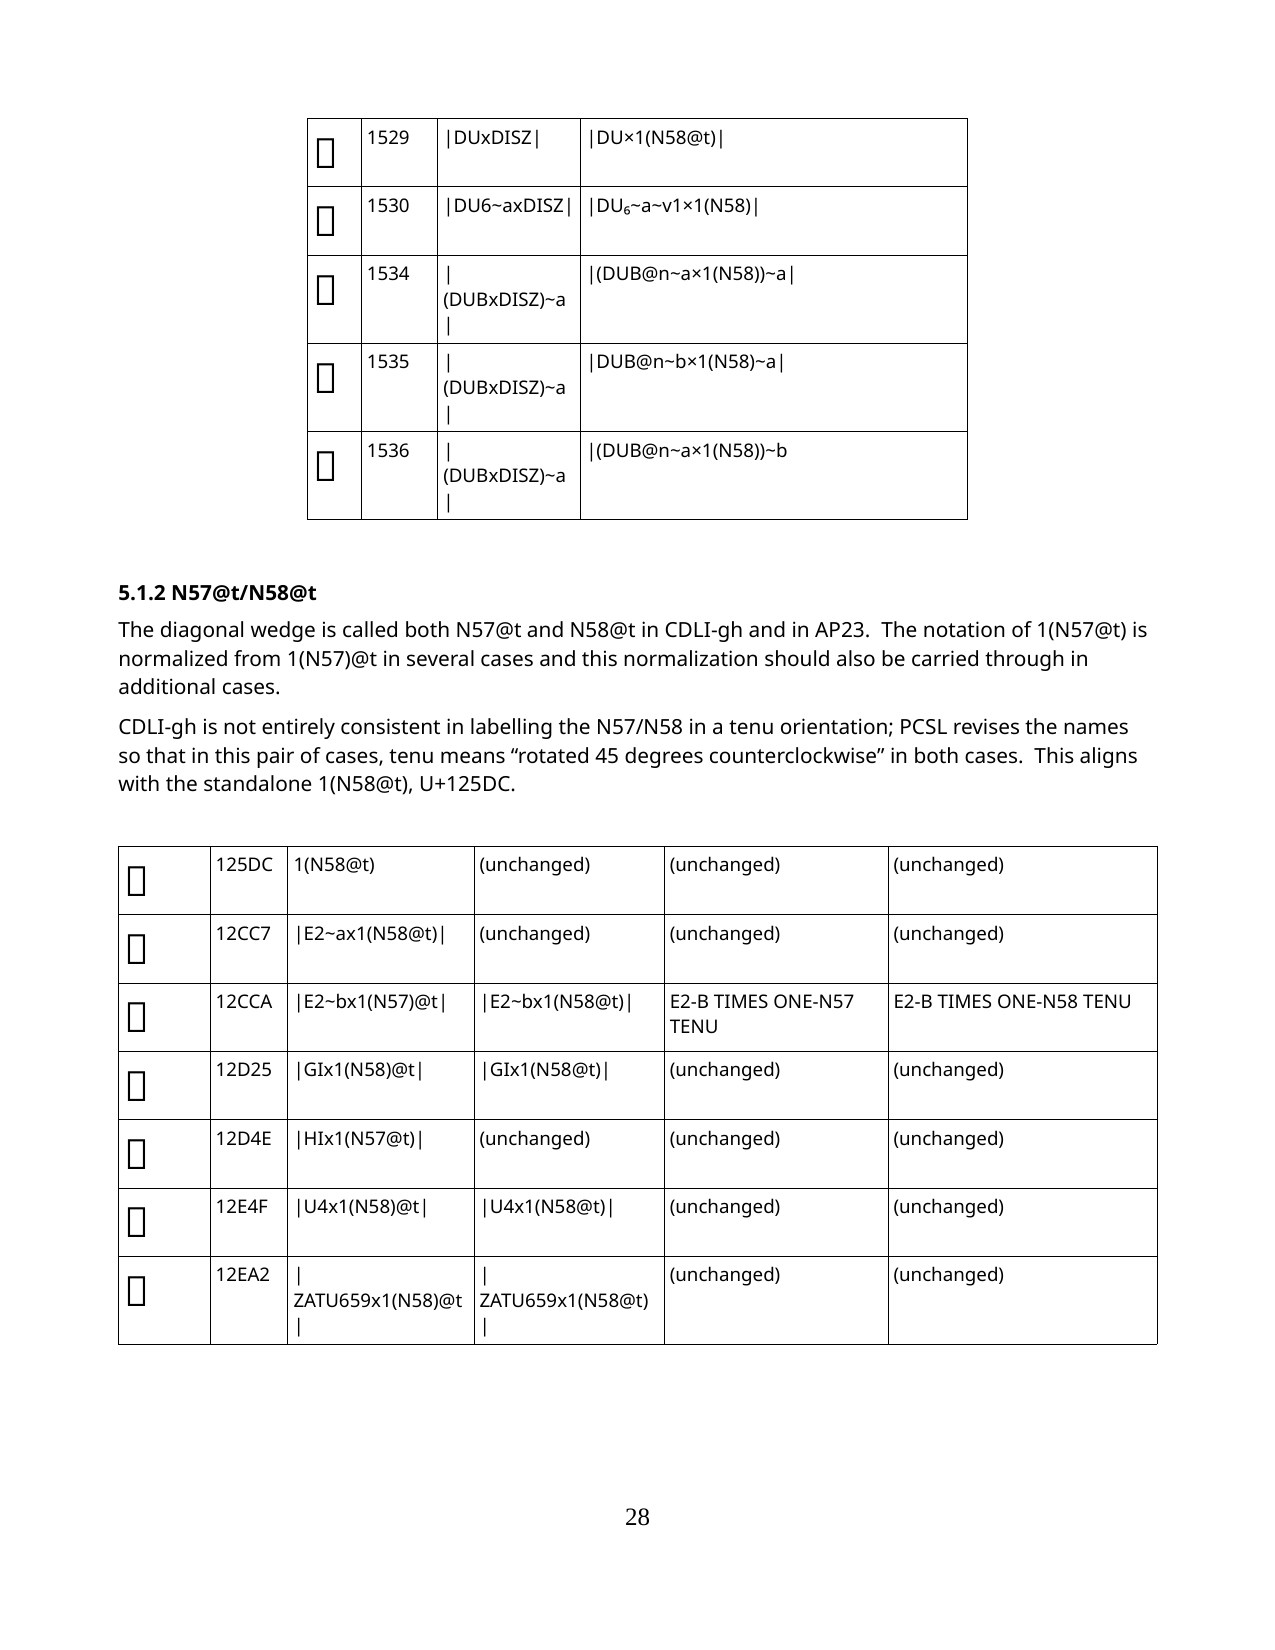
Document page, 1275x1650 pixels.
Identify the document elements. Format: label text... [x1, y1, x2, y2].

table_cell |ZATU659x1(N58)@t| [288, 1257, 474, 1344]
table_header 𒗜 [119, 847, 210, 914]
table_cell 𒺢 [119, 1257, 210, 1344]
table_header |DUxDISZ| [438, 119, 580, 186]
table_cell |GIx1(N58)@t| [288, 1052, 474, 1119]
table_cell E2-B TIMES ONE-N57 TENU [665, 984, 888, 1051]
text The diagonal wedge is called both N57@t and N58@t in CDLI-gh and in AP23. The notation of 1(N57@t) is normalized from 1(N57)@t in several cases and this normalization should also be carried through in additional cases. [118, 615, 1157, 701]
table_header (unchanged) [889, 847, 1157, 914]
table_cell (unchanged) [665, 1120, 888, 1187]
table_cell (unchanged) [665, 1189, 888, 1256]
table_header (unchanged) [665, 847, 888, 914]
table_cell (unchanged) [889, 1052, 1157, 1119]
table_cell |(DUB@n~a×1(N58))~b [581, 432, 967, 519]
table_cell 1530 [362, 187, 437, 255]
table_header 𒱳 [308, 119, 361, 186]
table_cell 12CCA [211, 984, 287, 1051]
table_cell (unchanged) [665, 1052, 888, 1119]
table_cell 12EA2 [211, 1257, 287, 1344]
table_cell |(DUBxDISZ)~a| [438, 256, 580, 343]
table_cell |E2~bx1(N58@t)| [475, 984, 664, 1051]
table_cell 1535 [362, 344, 437, 431]
table_cell |DU₆~a~v1×1(N58)| [581, 187, 967, 255]
table_header 1529 [362, 119, 437, 186]
table_header 125DC [211, 847, 287, 914]
table_cell 12E4F [211, 1189, 287, 1256]
table_cell |E2~bx1(N57)@t| [288, 984, 474, 1051]
table_cell 𒱴 [308, 187, 361, 255]
table_cell (unchanged) [665, 1257, 888, 1344]
table_header 1(N58@t) [288, 847, 474, 914]
table_cell 𒹏 [119, 1189, 210, 1256]
table_cell (unchanged) [475, 1120, 664, 1187]
table_cell (unchanged) [475, 915, 664, 982]
table_cell |(DUBxDISZ)~a| [438, 344, 580, 431]
table_cell 12D25 [211, 1052, 287, 1119]
table_cell |HIx1(N57@t)| [288, 1120, 474, 1187]
table_cell 1534 [362, 256, 437, 343]
table_cell 12CC7 [211, 915, 287, 982]
table_cell (unchanged) [889, 1189, 1157, 1256]
table_cell (unchanged) [889, 915, 1157, 982]
table_cell |DU6~axDISZ| [438, 187, 580, 255]
table_cell |U4x1(N58@t)| [475, 1189, 664, 1256]
table_cell 𒱹 [308, 344, 361, 431]
table_cell 𒱺 [308, 432, 361, 519]
table_cell 𒱸 [308, 256, 361, 343]
table_cell (unchanged) [889, 1120, 1157, 1187]
table_cell E2-B TIMES ONE-N58 TENU [889, 984, 1157, 1051]
table_cell |(DUBxDISZ)~a| [438, 432, 580, 519]
text CDLI-gh is not entirely consistent in labelling the N57/N58 in a tenu orientation; PCSL revises the names so that in this pair of cases, tenu means “rotated 45 degrees counterclockwise” in both cases. This aligns with the standalone 1(N58@t), U+125DC. [118, 712, 1157, 798]
table_cell |ZATU659x1(N58@t)| [475, 1257, 664, 1344]
table_cell |DUB@n~b×1(N58)~a| [581, 344, 967, 431]
table_cell |U4x1(N58)@t| [288, 1189, 474, 1256]
table_cell 𒵎 [119, 1120, 210, 1187]
table_cell 𒴥 [119, 1052, 210, 1119]
table_cell 1536 [362, 432, 437, 519]
table_header (unchanged) [475, 847, 664, 914]
table_cell (unchanged) [665, 915, 888, 982]
subtitle 5.1.2 N57@t/N58@t [118, 578, 1157, 606]
table_cell 𒳊 [119, 984, 210, 1051]
table_cell (unchanged) [889, 1257, 1157, 1344]
table_cell 𒳇 [119, 915, 210, 982]
table_cell 12D4E [211, 1120, 287, 1187]
table_cell |E2~ax1(N58@t)| [288, 915, 474, 982]
table_header |DU×1(N58@t)| [581, 119, 967, 186]
table_cell |GIx1(N58@t)| [475, 1052, 664, 1119]
table_cell |(DUB@n~a×1(N58))~a| [581, 256, 967, 343]
